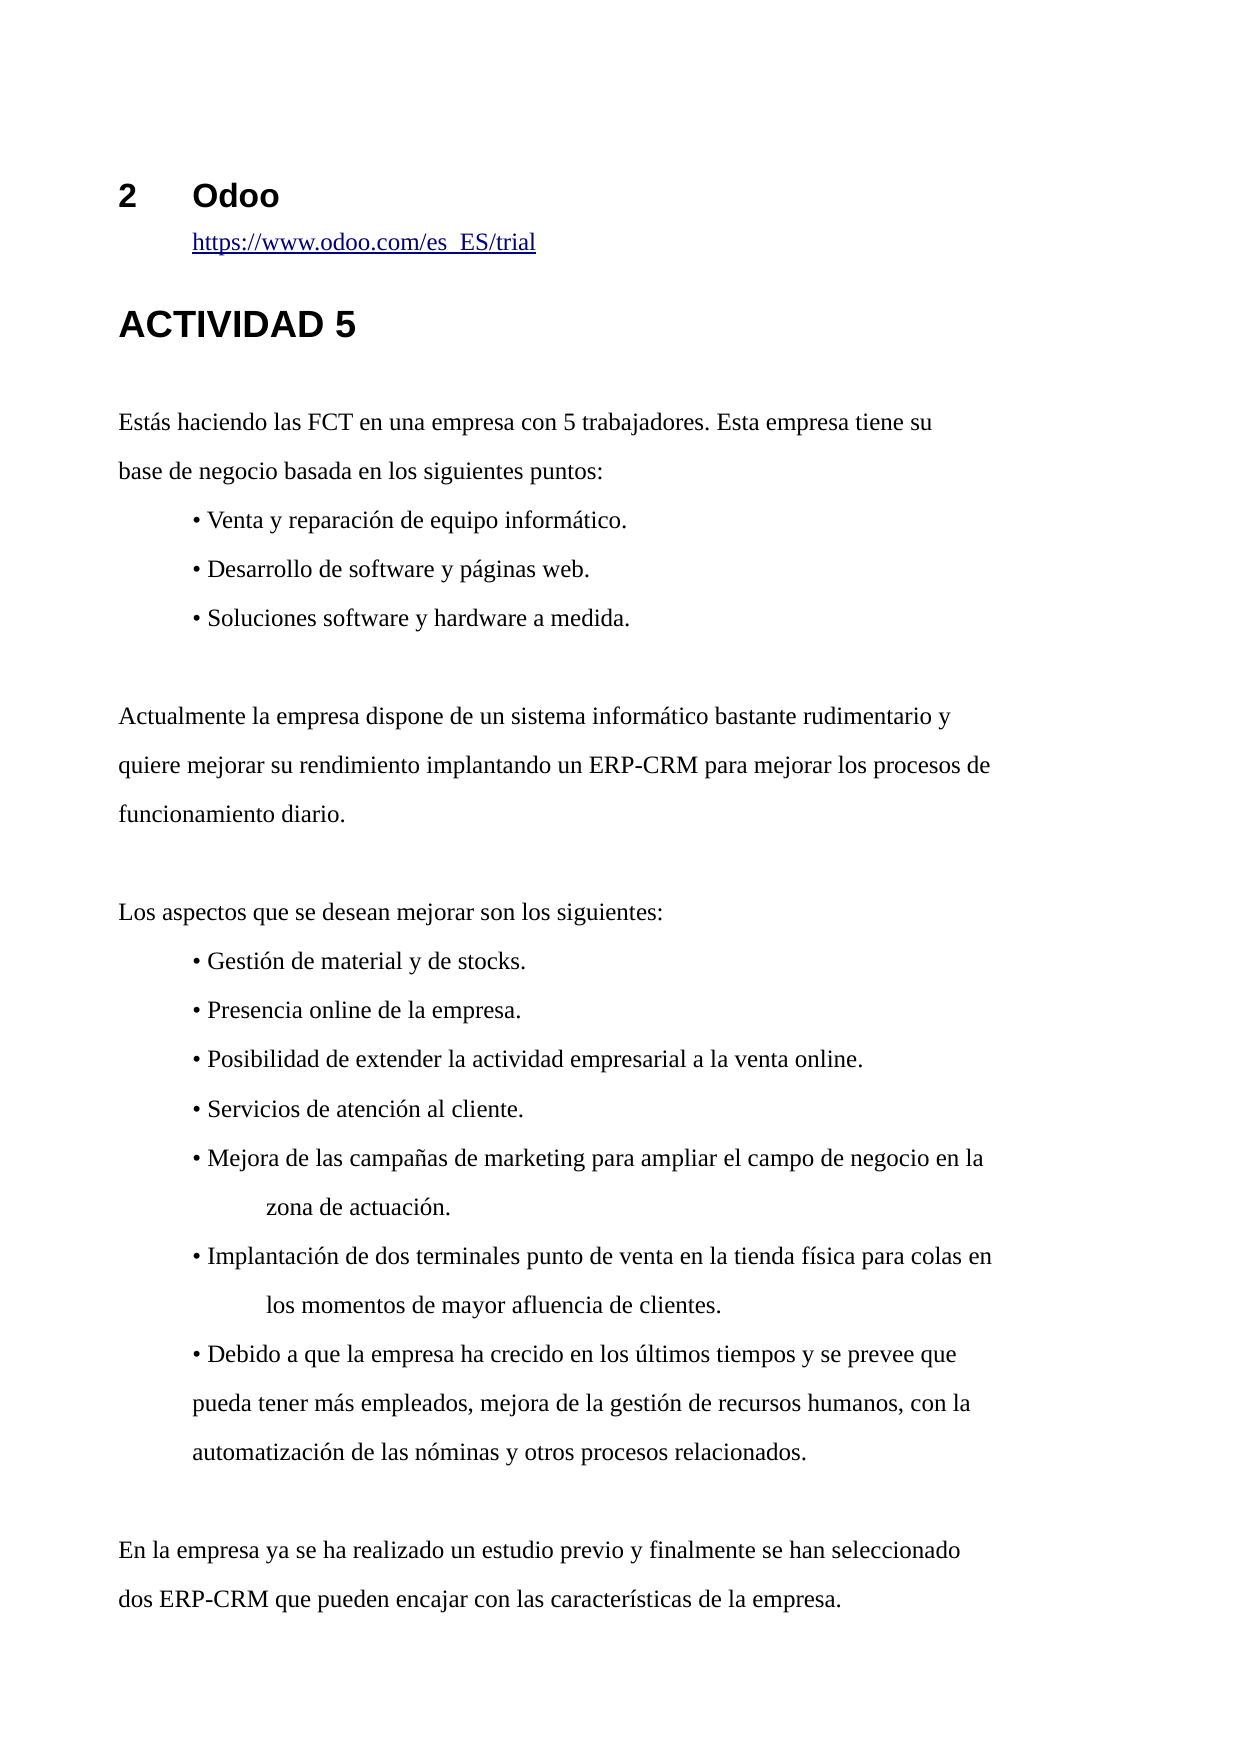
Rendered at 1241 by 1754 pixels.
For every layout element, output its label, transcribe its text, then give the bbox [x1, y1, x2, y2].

text • Desarrollo de software y páginas web. [118, 554, 1122, 583]
text • Soluciones software y hardware a medida. [118, 603, 1122, 632]
text • Mejora de las campañas de marketing para ampliar el campo de negocio en la [118, 1143, 1122, 1171]
text • Debido a que la empresa ha crecido en los últimos tiempos y se prevee que [118, 1339, 1122, 1368]
text Estás haciendo las FCT en una empresa con 5 trabajadores. Esta empresa tiene su [118, 407, 1122, 436]
text Los aspectos que se desean mejorar son los siguientes: [118, 897, 1122, 926]
text base de negocio basada en los siguientes puntos: [118, 456, 1122, 484]
text • Posibilidad de extender la actividad empresarial a la venta online. [118, 1044, 1122, 1073]
text los momentos de mayor afluencia de clientes. [118, 1290, 1122, 1319]
text funcionamiento diario. [118, 799, 1122, 828]
text automatización de las nóminas y otros procesos relacionados. [118, 1437, 1122, 1466]
text quiere mejorar su rendimiento implantando un ERP-CRM para mejorar los procesos de [118, 750, 1122, 779]
subtitle ACTIVIDAD 5 [118, 302, 1122, 345]
text • Gestión de material y de stocks. [118, 946, 1122, 975]
text pueda tener más empleados, mejora de la gestión de recursos humanos, con la [118, 1388, 1122, 1417]
subtitle Odoo [118, 176, 1122, 215]
text • Venta y reparación de equipo informático. [118, 505, 1122, 534]
text • Servicios de atención al cliente. [118, 1094, 1122, 1122]
text • Presencia online de la empresa. [118, 996, 1122, 1024]
text En la empresa ya se ha realizado un estudio previo y finalmente se han seleccionado [118, 1535, 1122, 1564]
text https://www.odoo.com/es_ES/trial [118, 227, 1122, 256]
text Actualmente la empresa dispone de un sistema informático bastante rudimentario y [118, 701, 1122, 730]
text • Implantación de dos terminales punto de venta en la tienda física para colas en [118, 1241, 1122, 1269]
text dos ERP-CRM que pueden encajar con las características de la empresa. [118, 1584, 1122, 1613]
text zona de actuación. [118, 1192, 1122, 1221]
